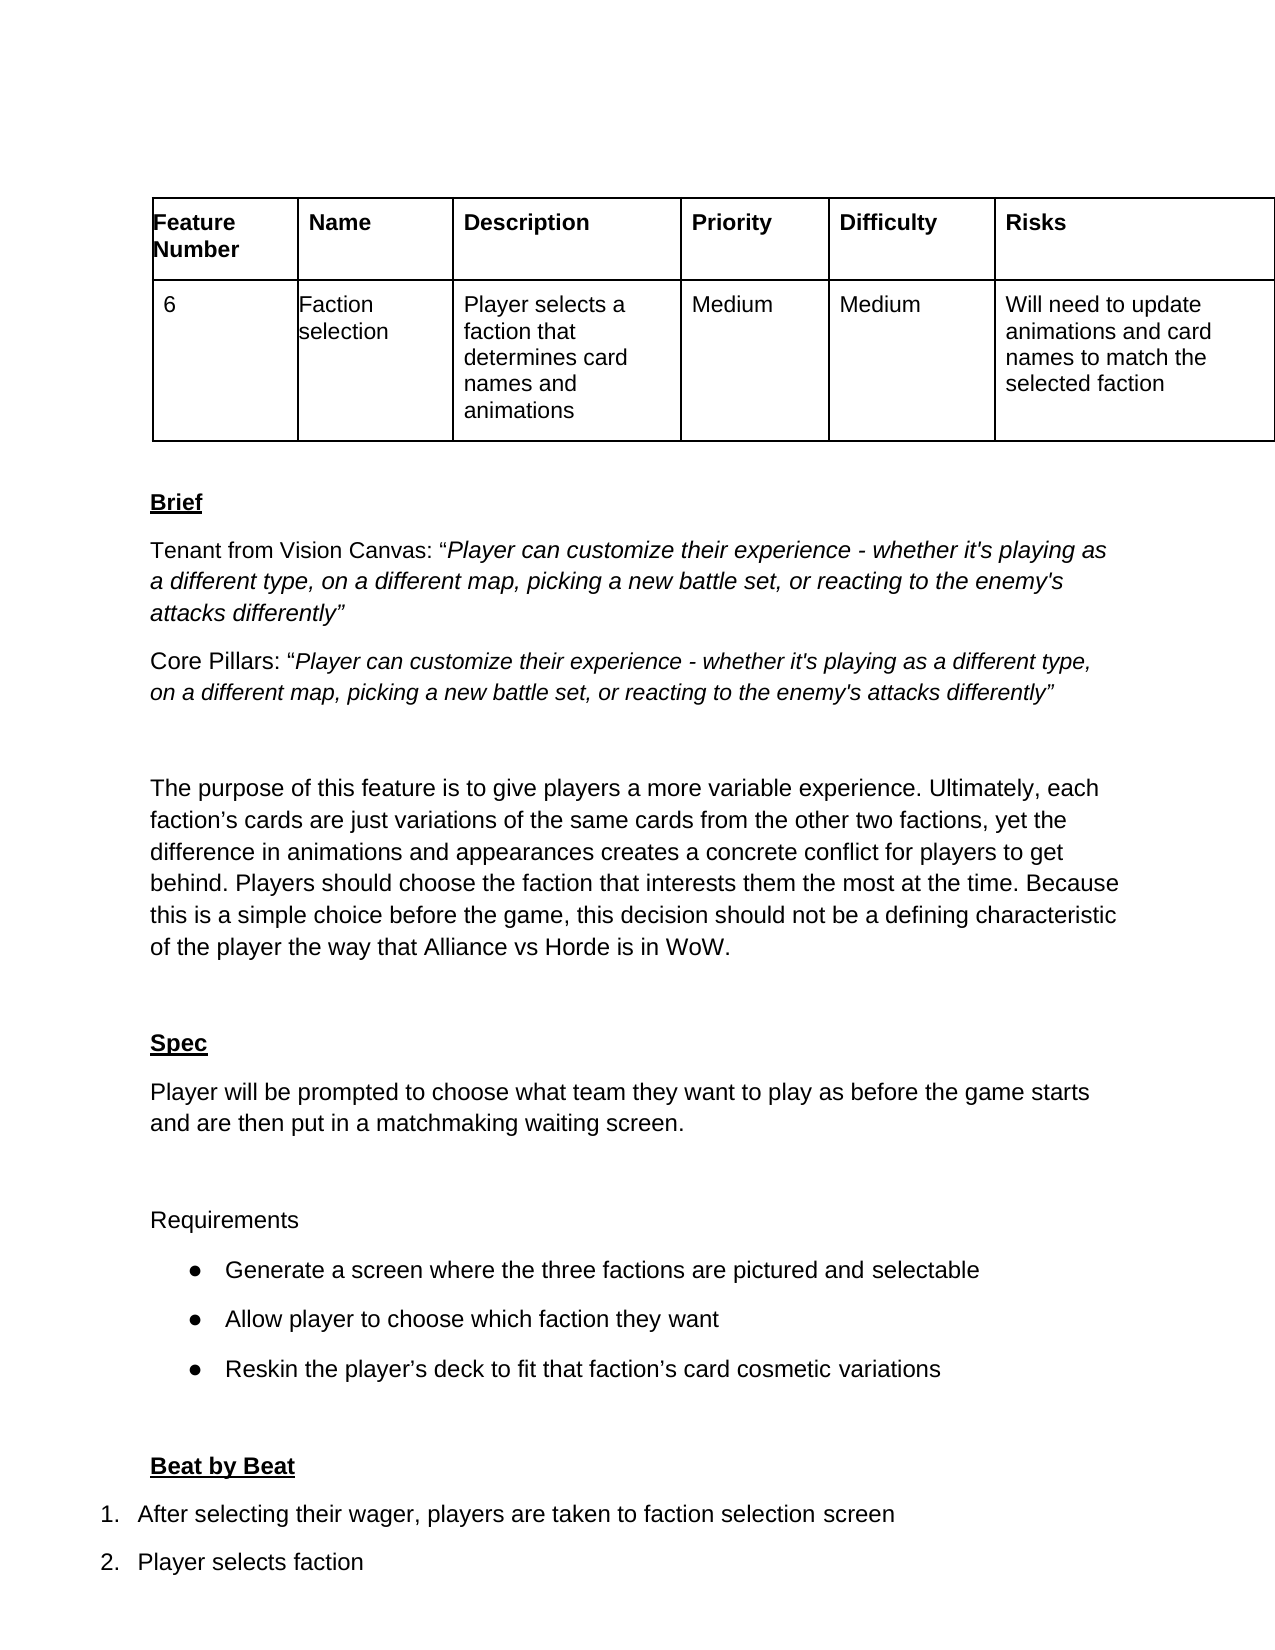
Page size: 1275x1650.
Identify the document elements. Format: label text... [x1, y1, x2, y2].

table_header Risks [996, 199, 1274, 279]
list Player selects faction [100, 1548, 1275, 1576]
table_header Description [454, 199, 680, 279]
text Tenant from Vision Canvas: “Player can customize their experience - whether it's playing as a different type, on a different map, picking a new battle set, or reacting to the enemy's attacks differently” [150, 536, 1114, 627]
table_header Name [299, 199, 452, 279]
list Generate a screen where the three factions are pictured and selectable [187, 1254, 1275, 1283]
table_header Priority [682, 199, 828, 279]
text Core Pillars: “Player can customize their experience - whether it's playing as a different type, on a different map, picking a new battle set, or reacting to the enemy's attacks differently” [150, 647, 1126, 705]
table_cell Will need to update animations and card names to match the selected faction [996, 281, 1274, 440]
text Beat by Beat [150, 1452, 1275, 1479]
text Spec [150, 1029, 1275, 1057]
table_cell Player selects a faction that determines card names and animations [454, 281, 680, 440]
table_header Difficulty [830, 199, 994, 279]
list After selecting their wager, players are taken to faction selection screen [100, 1500, 1275, 1527]
table_header Feature Number [154, 199, 297, 279]
text Requirements [150, 1206, 1275, 1234]
table_cell Medium [830, 281, 994, 440]
subtitle Brief [150, 489, 1275, 515]
table_cell 6 [154, 281, 297, 440]
table_cell Medium [682, 281, 828, 440]
list Allow player to choose which faction they want [187, 1304, 1275, 1333]
table_cell Faction selection [299, 281, 452, 440]
text Player will be prompted to choose what team they want to play as before the game starts and are then put in a matchmaking waiting screen. [150, 1078, 1094, 1137]
list Reskin the player’s deck to fit that faction’s card cosmetic variations [187, 1353, 1275, 1382]
text The purpose of this feature is to give players a more variable experience. Ultimately, each faction’s cards are just variations of the same cards from the other two factions, yet the difference in animations and appearances creates a concrete conflict for players to get behind. Players should choose the faction that interests them the most at the time. Because this is a simple choice before the game, this decision should not be a defining characteristic of the player the way that Alliance vs Horde is in WoW. [150, 774, 1127, 960]
